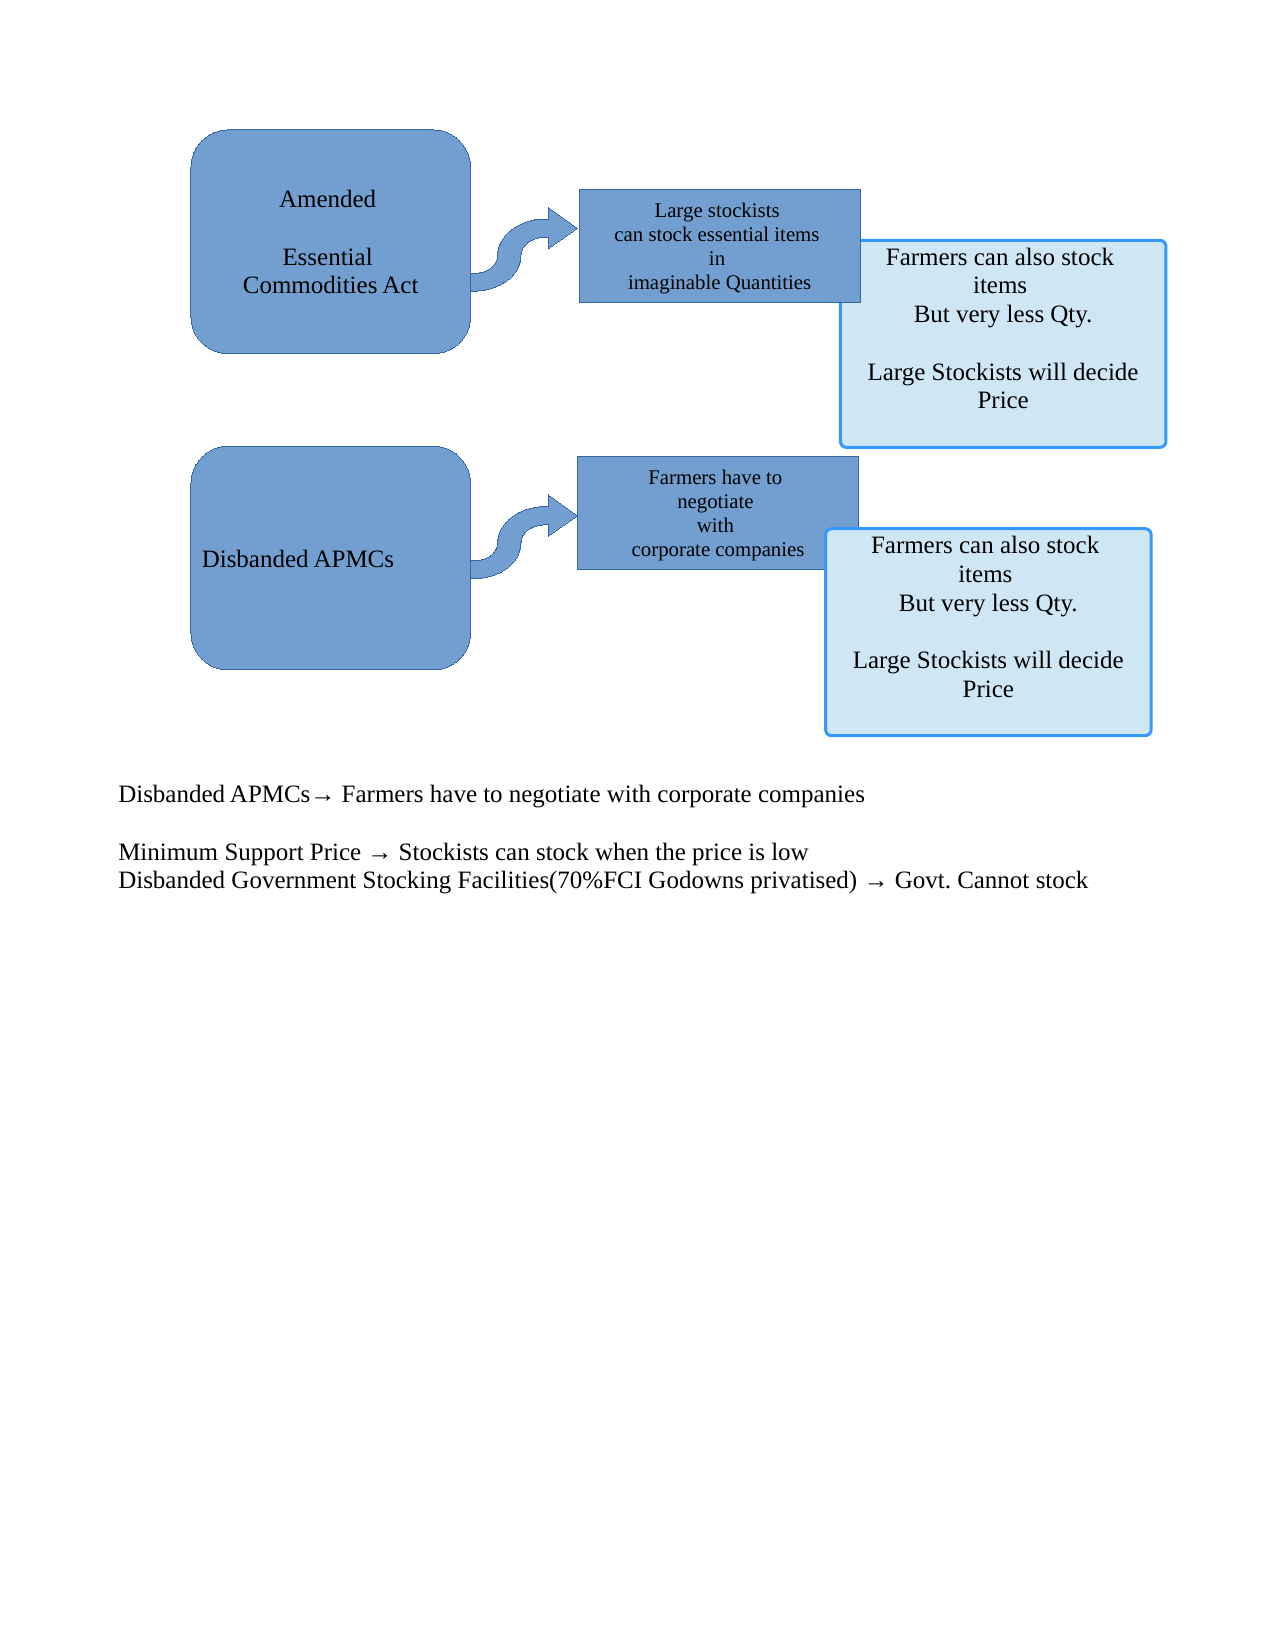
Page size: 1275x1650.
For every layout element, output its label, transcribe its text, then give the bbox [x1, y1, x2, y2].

text Disbanded APMCs→ Farmers have to negotiate with corporate companies [118, 779, 1157, 808]
text Minimum Support Price → Stockists can stock when the price is low [118, 837, 1157, 866]
text Disbanded Government Stocking Facilities(70%FCI Godowns privatised) → Govt. Cannot stock [118, 866, 1157, 894]
